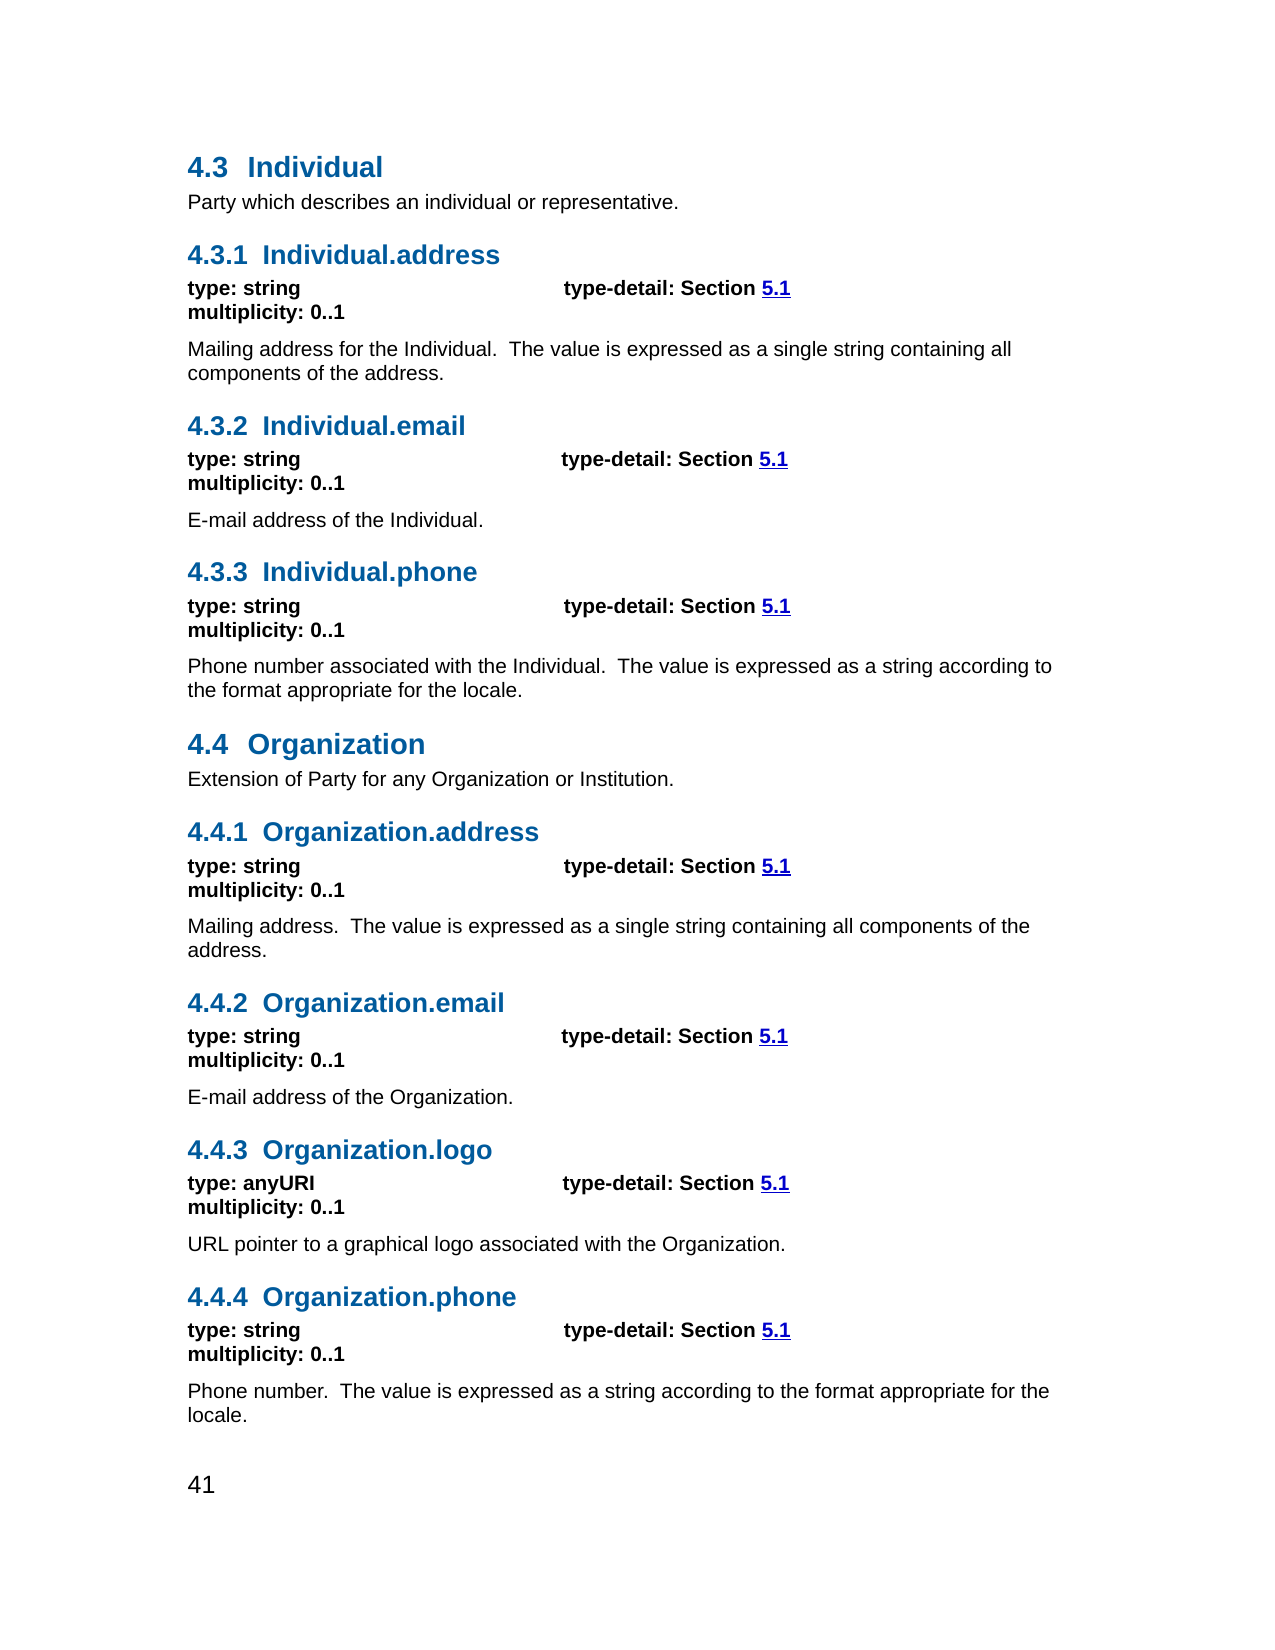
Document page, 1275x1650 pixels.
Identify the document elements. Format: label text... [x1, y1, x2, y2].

text E-mail address of the Individual. [187, 507, 1087, 531]
text multiplicity: 0..1 [187, 1342, 1087, 1366]
text Extension of Party for any Organization or Institution. [187, 767, 1087, 791]
text type: string type-detail: Section 5.1 [187, 1318, 1087, 1342]
text multiplicity: 0..1 [187, 1048, 1087, 1072]
text type: anyURI type-detail: Section 5.1 [187, 1171, 1087, 1195]
subtitle Individual.address [187, 239, 1087, 270]
text Mailing address. The value is expressed as a single string containing all components of the address. [187, 914, 1087, 962]
text Phone number. The value is expressed as a string according to the format appropriate for the locale. [187, 1378, 1087, 1426]
text URL pointer to a graphical logo associated with the Organization. [187, 1232, 1087, 1256]
text type: string type-detail: Section 5.1 [187, 594, 1087, 618]
text type: string type-detail: Section 5.1 [187, 1024, 1087, 1048]
text multiplicity: 0..1 [187, 618, 1087, 642]
text E-mail address of the Organization. [187, 1085, 1087, 1109]
text multiplicity: 0..1 [187, 1195, 1087, 1219]
subtitle Organization.address [187, 816, 1087, 847]
text type: string type-detail: Section 5.1 [187, 447, 1087, 471]
text multiplicity: 0..1 [187, 300, 1087, 324]
text type: string type-detail: Section 5.1 [187, 276, 1087, 300]
subtitle Organization.logo [187, 1134, 1087, 1165]
text multiplicity: 0..1 [187, 471, 1087, 495]
subtitle Organization.email [187, 987, 1087, 1018]
subtitle Organization.phone [187, 1281, 1087, 1312]
text Phone number associated with the Individual. The value is expressed as a string according to the format appropriate for the locale. [187, 654, 1087, 702]
text type: string type-detail: Section 5.1 [187, 853, 1087, 877]
subtitle Individual [187, 150, 1087, 183]
text Party which describes an individual or representative. [187, 190, 1087, 214]
subtitle Individual.email [187, 409, 1087, 441]
subtitle Individual.phone [187, 556, 1087, 588]
text multiplicity: 0..1 [187, 877, 1087, 901]
subtitle Organization [187, 727, 1087, 761]
text Mailing address for the Individual. The value is expressed as a single string containing all components of the address. [187, 337, 1087, 384]
